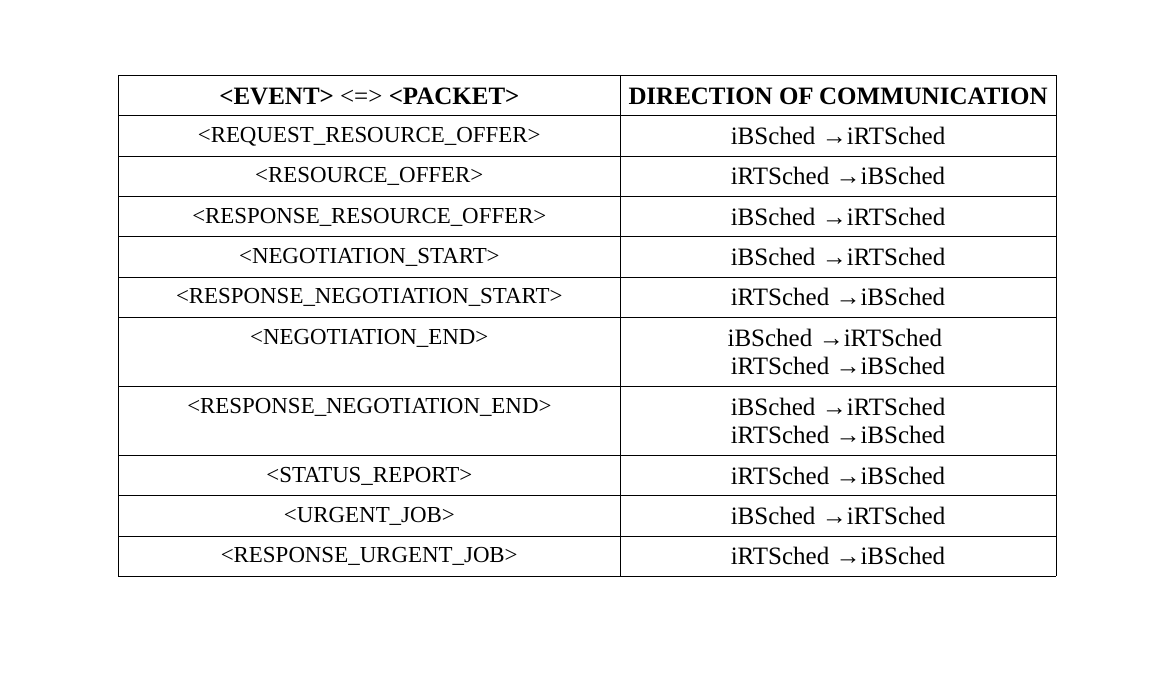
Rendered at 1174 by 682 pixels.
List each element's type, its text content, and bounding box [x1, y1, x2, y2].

table_cell <NEGOTIATION_END> [119, 318, 620, 386]
table_cell iRTSched →iBSched [621, 278, 1056, 317]
table_cell <STATUS_REPORT> [119, 456, 620, 495]
table_cell iBSched →iRTSched iRTSched →iBSched [621, 318, 1056, 386]
table_cell iBSched →iRTSched [621, 197, 1056, 236]
table_cell iRTSched →iBSched [621, 537, 1056, 576]
table_cell iRTSched →iBSched [621, 157, 1056, 196]
table_cell <URGENT_JOB> [119, 496, 620, 536]
table_cell <RESPONSE_RESOURCE_OFFER> [119, 197, 620, 236]
table_cell <RESOURCE_OFFER> [119, 157, 620, 196]
table_header <EVENT> <=> <PACKET> [119, 76, 620, 115]
table_header DIRECTION OF COMMUNICATION [621, 76, 1056, 115]
table_cell <REQUEST_RESOURCE_OFFER> [119, 116, 620, 156]
table_cell iBSched →iRTSched [621, 237, 1056, 277]
table_cell <RESPONSE_NEGOTIATION_END> [119, 387, 620, 455]
table_cell iRTSched →iBSched [621, 456, 1056, 495]
table_cell iBSched →iRTSched [621, 496, 1056, 536]
table_cell iBSched →iRTSched iRTSched →iBSched [621, 387, 1056, 455]
table_cell <RESPONSE_URGENT_JOB> [119, 537, 620, 576]
table_cell <RESPONSE_NEGOTIATION_START> [119, 278, 620, 317]
table_cell iBSched →iRTSched [621, 116, 1056, 156]
table_cell <NEGOTIATION_START> [119, 237, 620, 277]
